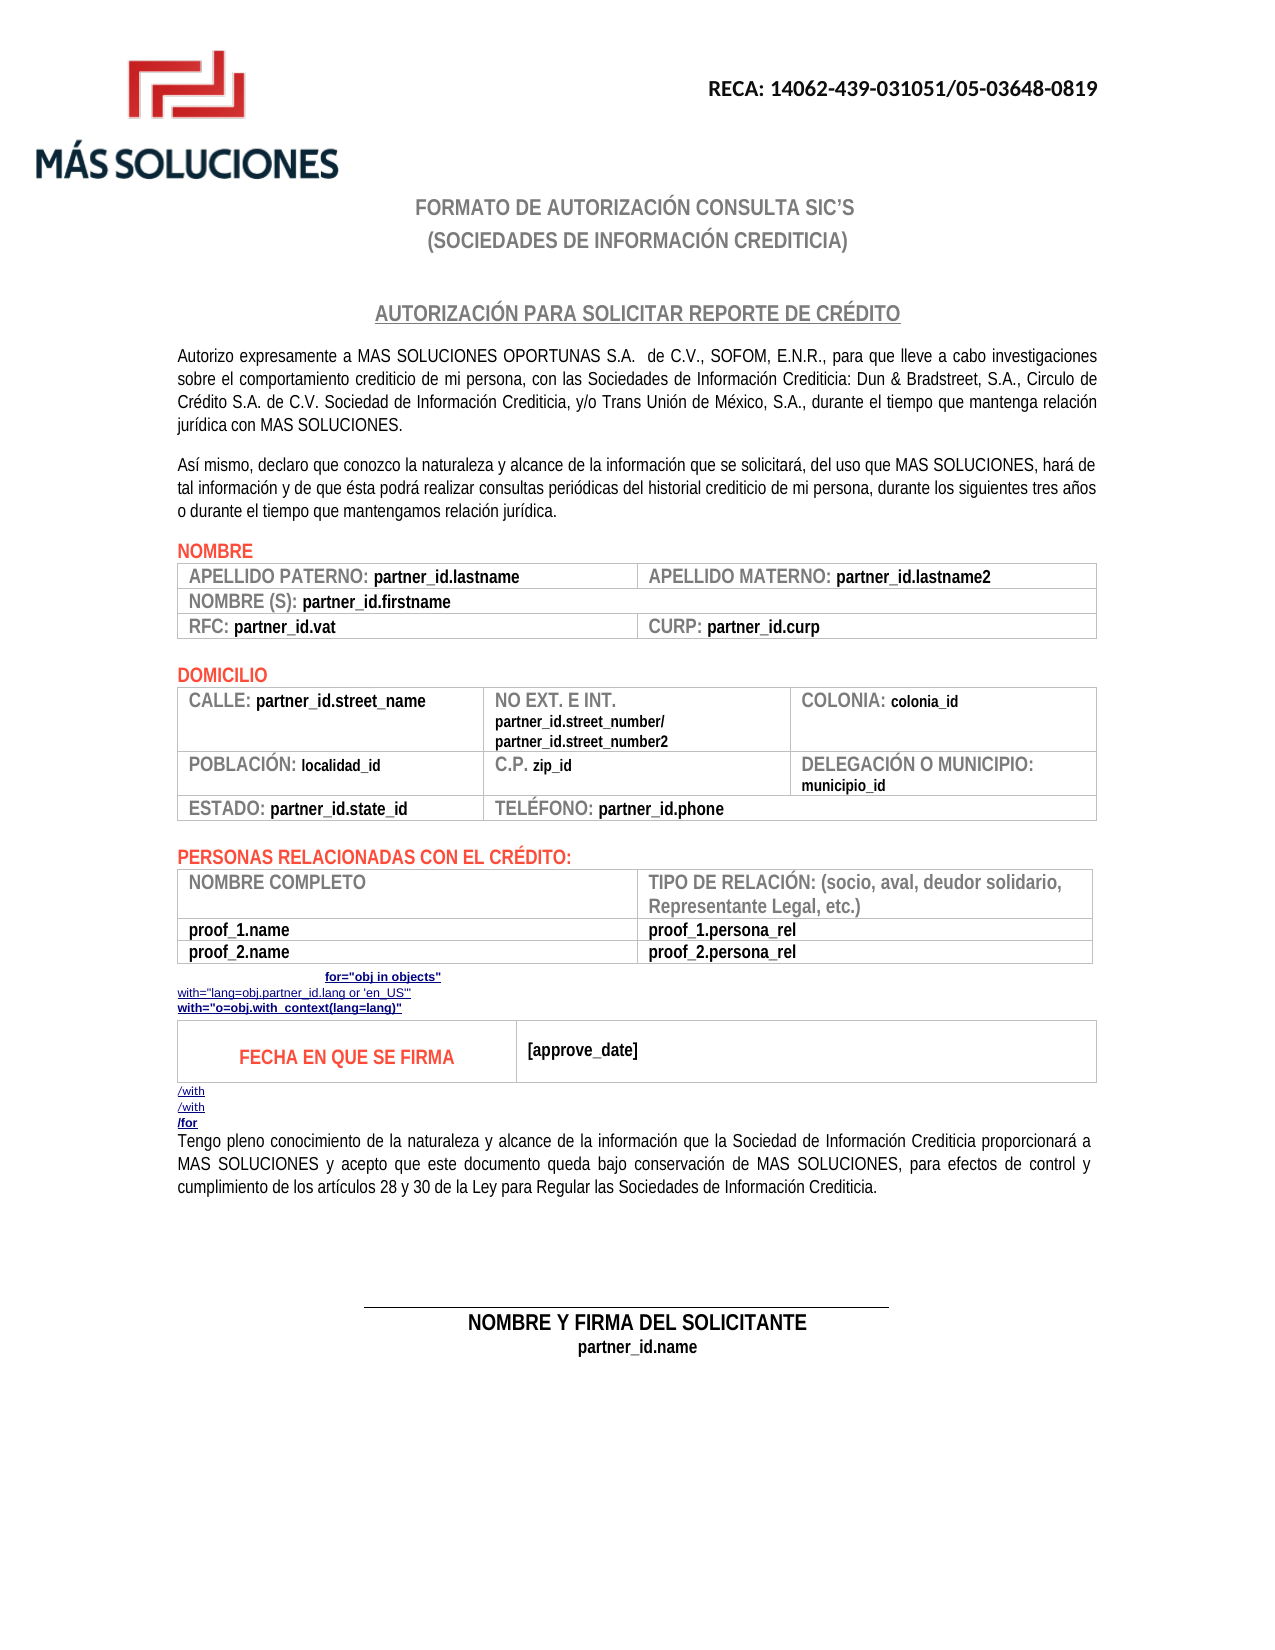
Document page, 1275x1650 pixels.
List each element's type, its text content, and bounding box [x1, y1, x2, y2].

table_cell C.P. zip_id [484, 752, 790, 795]
table_cell NOMBRE (S): partner_id.firstname [178, 589, 1096, 613]
table_cell POBLACIÓN: localidad_id [178, 752, 483, 795]
table_cell DELEGACIÓN O MUNICIPIO: municipio_id [791, 752, 1096, 795]
table_header APELLIDO MATERNO: partner_id.lastname2 [638, 564, 1096, 588]
text DOMICILIO [177, 663, 1098, 687]
table_header APELLIDO PATERNO: partner_id.lastname [178, 564, 637, 588]
text Así mismo, declaro que conozco la naturaleza y alcance de la información que se solicitará, del uso que MAS SOLUCIONES, hará de tal información y de que ésta podrá realizar consultas periódicas del historial crediticio de mi persona, durante los siguientes tres años o durante el tiempo que mantengamos relación jurídica. [177, 453, 1098, 521]
text with="lang=obj.partner_id.lang or 'en_US'" [177, 985, 1098, 1000]
table_header COLONIA: colonia_id [791, 688, 1096, 751]
table_header [approve_date] [517, 1021, 1096, 1082]
text NOMBRE Y FIRMA DEL SOLICITANTE [177, 1309, 1098, 1336]
table_cell proof_1.persona_rel [638, 919, 1092, 940]
table_cell RFC: partner_id.vat [178, 614, 637, 638]
text (SOCIEDADES DE INFORMACIÓN CREDITICIA) [177, 227, 1098, 253]
text Tengo pleno conocimiento de la naturaleza y alcance de la información que la Sociedad de Información Crediticia proporcionará a MAS SOLUCIONES y acepto que este documento queda bajo conservación de MAS SOLUCIONES, para efectos de control y cumplimiento de los artículos 28 y 30 de la Ley para Regular las Sociedades de Información Crediticia. [177, 1130, 1093, 1197]
text for="obj in objects" [177, 964, 1098, 985]
text /with [177, 1099, 1098, 1114]
text FORMATO DE AUTORIZACIÓN CONSULTA SIC’S [177, 194, 1098, 221]
table_header NOMBRE COMPLETO [178, 870, 637, 918]
text NOMBRE [177, 539, 1098, 563]
table_cell proof_1.name [178, 919, 637, 940]
table_header CALLE: partner_id.street_name [178, 688, 483, 751]
text with="o=obj.with_context(lang=lang)" [177, 1001, 1098, 1015]
picture [26, 42, 347, 193]
table_cell TELÉFONO: partner_id.phone [484, 796, 1096, 820]
table_header TIPO DE RELACIÓN: (socio, aval, deudor solidario, Representante Legal, etc.) [638, 870, 1092, 918]
text AUTORIZACIÓN PARA SOLICITAR REPORTE DE CRÉDITO [177, 300, 1098, 326]
text /for [177, 1115, 1098, 1130]
table_header NO EXT. E INT. partner_id.street_number/ partner_id.street_number2 [484, 688, 790, 751]
table_cell proof_2.name [178, 941, 637, 963]
text PERSONAS RELACIONADAS CON EL CRÉDITO: [177, 845, 1098, 869]
table_cell ESTADO: partner_id.state_id [178, 796, 483, 820]
text /with [177, 1083, 1098, 1098]
text partner_id.name [177, 1336, 1098, 1357]
table_cell proof_2.persona_rel [638, 941, 1092, 963]
table_header FECHA EN QUE SE FIRMA [178, 1021, 516, 1082]
text Autorizo expresamente a MAS SOLUCIONES OPORTUNAS S.A. de C.V., SOFOM, E.N.R., para que lleve a cabo investigaciones sobre el comportamiento crediticio de mi persona, con las Sociedades de Información Crediticia: Dun & Bradstreet, S.A., Circulo de Crédito S.A. de C.V. Sociedad de Información Crediticia, y/o Trans Unión de México, S.A., durante el tiempo que mantenga relación jurídica con MAS SOLUCIONES. [177, 345, 1098, 435]
table_cell CURP: partner_id.curp [638, 614, 1096, 638]
